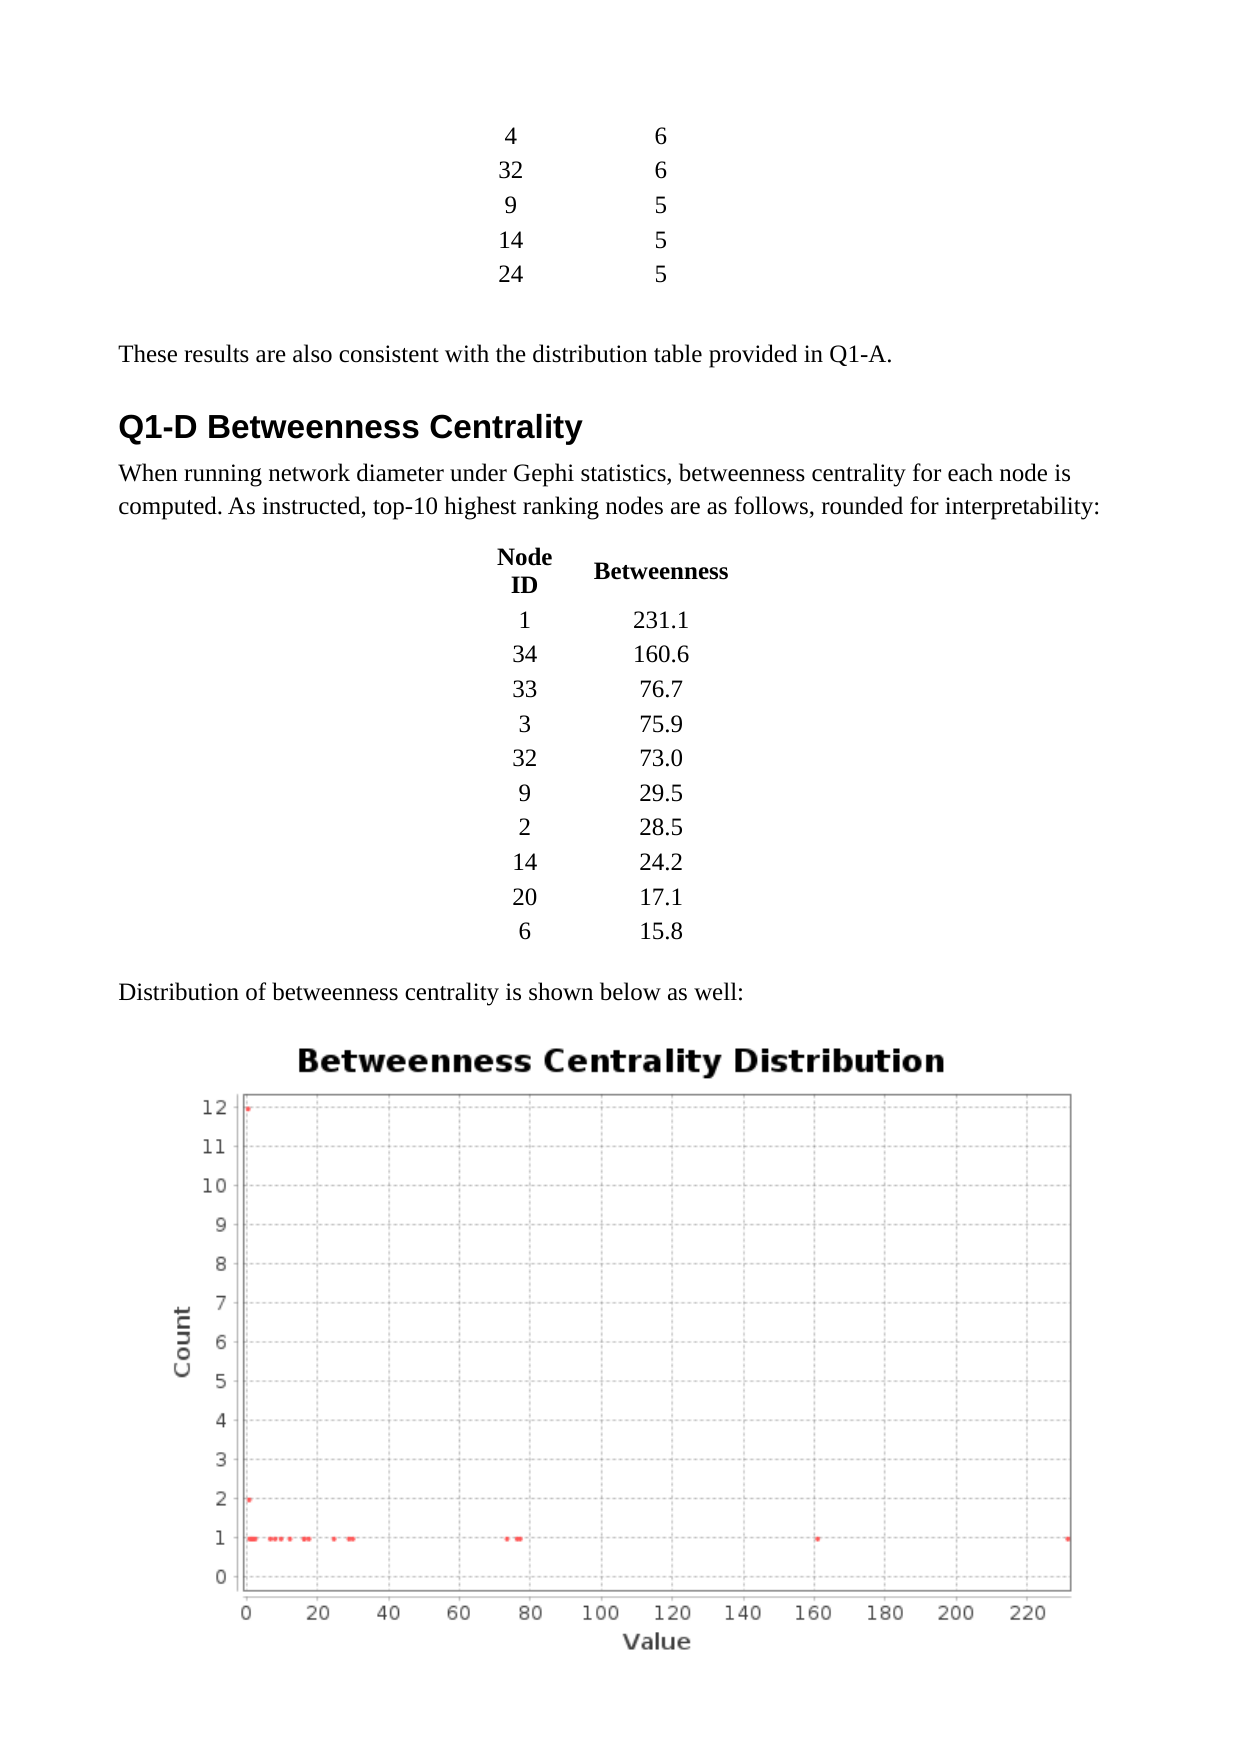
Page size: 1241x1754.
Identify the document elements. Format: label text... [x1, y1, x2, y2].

table_cell 6 [551, 118, 770, 153]
text Distribution of betweenness centrality is shown below as well: [118, 977, 1122, 1005]
subtitle Q1-D Betweenness Centrality [118, 407, 1122, 446]
table_cell 4 [470, 118, 551, 153]
table_cell 76.7 [565, 671, 757, 706]
table_cell 2 [484, 810, 565, 844]
table_cell 6 [551, 153, 770, 187]
table_cell 34 [484, 637, 565, 671]
table_cell 24 [470, 256, 551, 291]
table_cell 160.6 [565, 637, 757, 671]
table_cell 32 [470, 153, 551, 187]
table_cell 14 [470, 222, 551, 256]
table_cell 24.2 [565, 844, 757, 879]
text These results are also consistent with the distribution table provided in Q1-A. [118, 339, 1122, 367]
table_header Betweenness [565, 539, 757, 602]
table_cell 17.1 [565, 879, 757, 913]
table_cell 6 [484, 913, 565, 948]
text When running network diameter under Gephi statistics, betweenness centrality for each node is computed. As instructed, top-10 highest ranking nodes are as follows, rounded for interpretability: [118, 458, 1122, 520]
table_cell 33 [484, 671, 565, 706]
table_cell 14 [484, 844, 565, 879]
table_cell 9 [470, 187, 551, 222]
table_header Node ID [484, 539, 565, 602]
table_cell 9 [484, 775, 565, 809]
table_cell 3 [484, 706, 565, 740]
table_cell 29.5 [565, 775, 757, 809]
picture [151, 1041, 1089, 1667]
table_cell 5 [551, 222, 770, 256]
table_cell 75.9 [565, 706, 757, 740]
table_cell 20 [484, 879, 565, 913]
table_cell 1 [484, 602, 565, 637]
table_cell 15.8 [565, 913, 757, 948]
table_cell 32 [484, 740, 565, 775]
table_cell 231.1 [565, 602, 757, 637]
table_cell 5 [551, 256, 770, 291]
table_cell 5 [551, 187, 770, 222]
table_cell 73.0 [565, 740, 757, 775]
table_cell 28.5 [565, 810, 757, 844]
